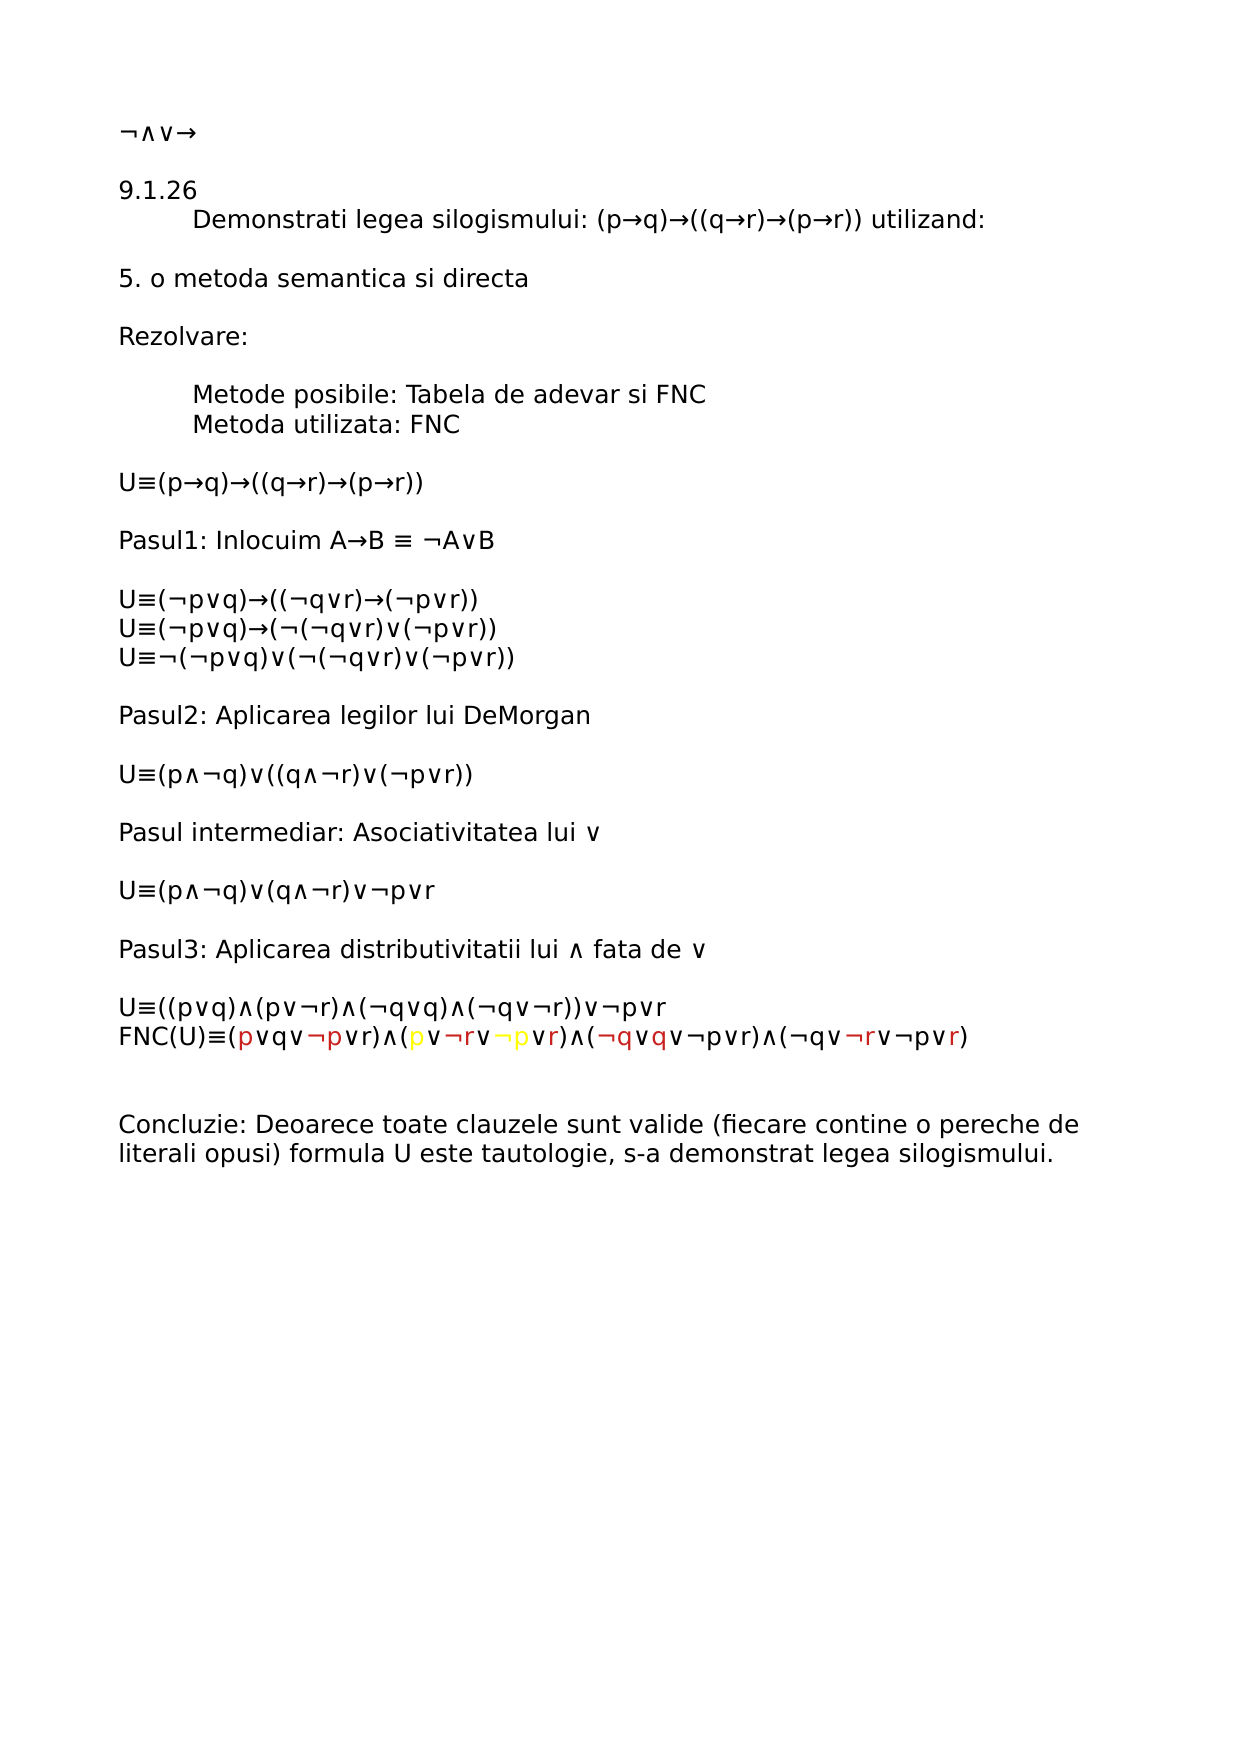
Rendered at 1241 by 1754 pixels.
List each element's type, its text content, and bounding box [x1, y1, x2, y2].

text Metoda utilizata: FNC [118, 410, 1122, 439]
text Pasul intermediar: Asociativitatea lui ∨ [118, 818, 1122, 847]
text U≡(p∧¬q)∨(q∧¬r)∨¬p∨r [118, 876, 1122, 906]
text ¬∧∨→ [118, 118, 1122, 147]
text U≡(p∧¬q)∨((q∧¬r)∨(¬p∨r)) [118, 760, 1122, 789]
text Metode posibile: Tabela de adevar si FNC [118, 381, 1122, 410]
text Concluzie: Deoarece toate clauzele sunt valide (fiecare contine o pereche de literali opusi) formula U este tautologie, s-a demonstrat legea silogismului. [118, 1110, 1122, 1168]
text Demonstrati legea silogismului: (p→q)→((q→r)→(p→r)) utilizand: [118, 206, 1122, 235]
text Pasul3: Aplicarea distributivitatii lui ∧ fata de ∨ [118, 935, 1122, 964]
text U≡(¬p∨q)→((¬q∨r)→(¬p∨r)) [118, 585, 1122, 614]
text 9.1.26 [118, 176, 1122, 206]
text U≡(p→q)→((q→r)→(p→r)) [118, 468, 1122, 497]
text FNC(U)≡(p∨q∨¬p∨r)∧(p∨¬r∨¬p∨r)∧(¬q∨q∨¬p∨r)∧(¬q∨¬r∨¬p∨r) [118, 1022, 1122, 1051]
text U≡(¬p∨q)→(¬(¬q∨r)∨(¬p∨r)) [118, 614, 1122, 643]
text Pasul2: Aplicarea legilor lui DeMorgan [118, 701, 1122, 731]
text 5. o metoda semantica si directa [118, 264, 1122, 293]
text U≡¬(¬p∨q)∨(¬(¬q∨r)∨(¬p∨r)) [118, 643, 1122, 672]
text Rezolvare: [118, 322, 1122, 351]
text U≡((p∨q)∧(p∨¬r)∧(¬q∨q)∧(¬q∨¬r))∨¬p∨r [118, 993, 1122, 1022]
text Pasul1: Inlocuim A→B ≡ ¬A∨B [118, 526, 1122, 556]
